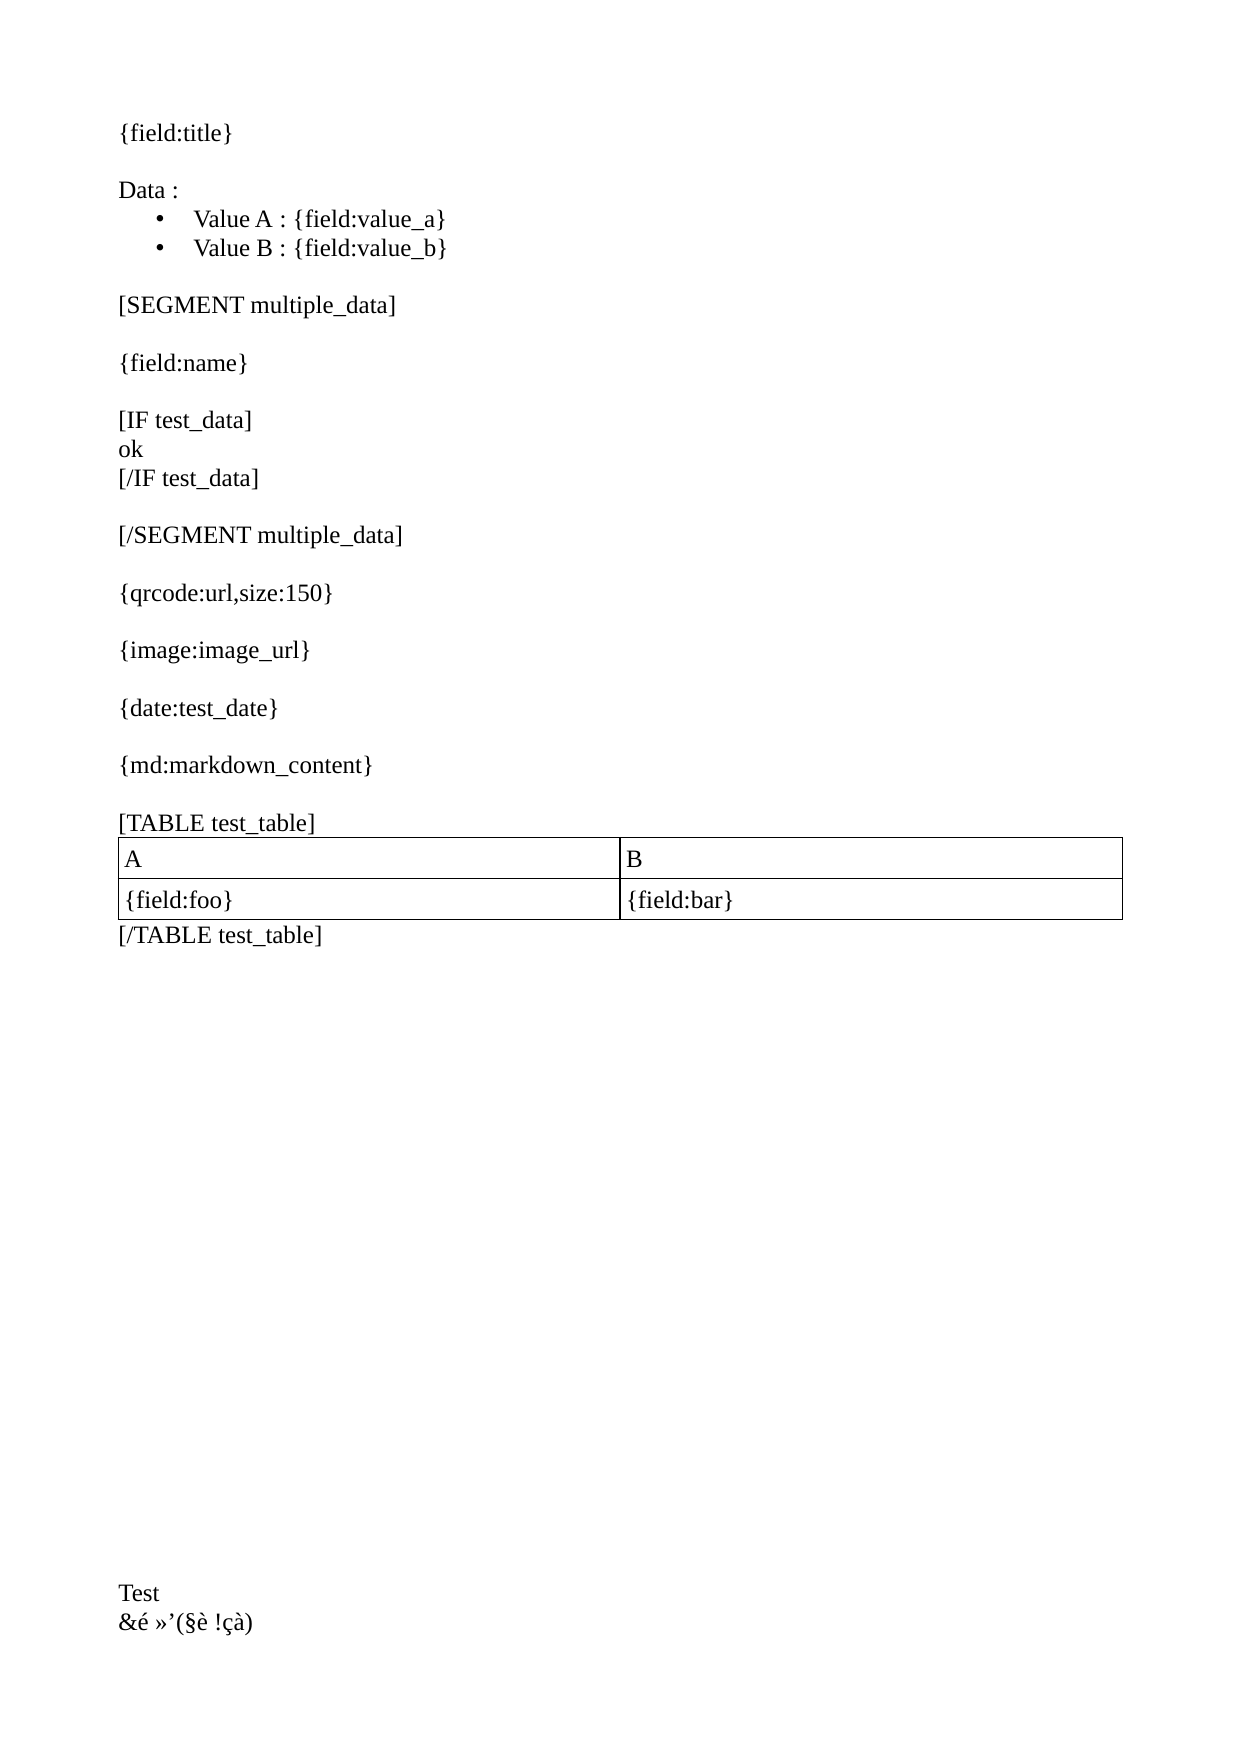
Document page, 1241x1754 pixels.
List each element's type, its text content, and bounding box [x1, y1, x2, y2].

list Value A : {field:value_a} [156, 204, 1122, 233]
text [/IF test_data] [118, 463, 1122, 492]
text {qrcode:url,size:150} [118, 578, 1122, 607]
text {field:title} [118, 118, 1122, 147]
text [/SEGMENT multiple_data] [118, 521, 1122, 549]
text [/TABLE test_table] [118, 920, 1122, 949]
table_cell {field:bar} [621, 879, 1122, 919]
table_header A [119, 838, 619, 878]
list Value B : {field:value_b} [156, 233, 1122, 262]
text {md:markdown_content} [118, 751, 1122, 779]
text {field:name} [118, 348, 1122, 377]
text [IF test_data] [118, 406, 1122, 434]
text {date:test_date} [118, 693, 1122, 722]
text ok [118, 434, 1122, 463]
text Data : [118, 176, 1122, 204]
text {image:image_url} [118, 636, 1122, 664]
text [SEGMENT multiple_data] [118, 291, 1122, 319]
text [TABLE test_table] [118, 808, 1122, 837]
table_header B [621, 838, 1122, 878]
table_cell {field:foo} [119, 879, 619, 919]
